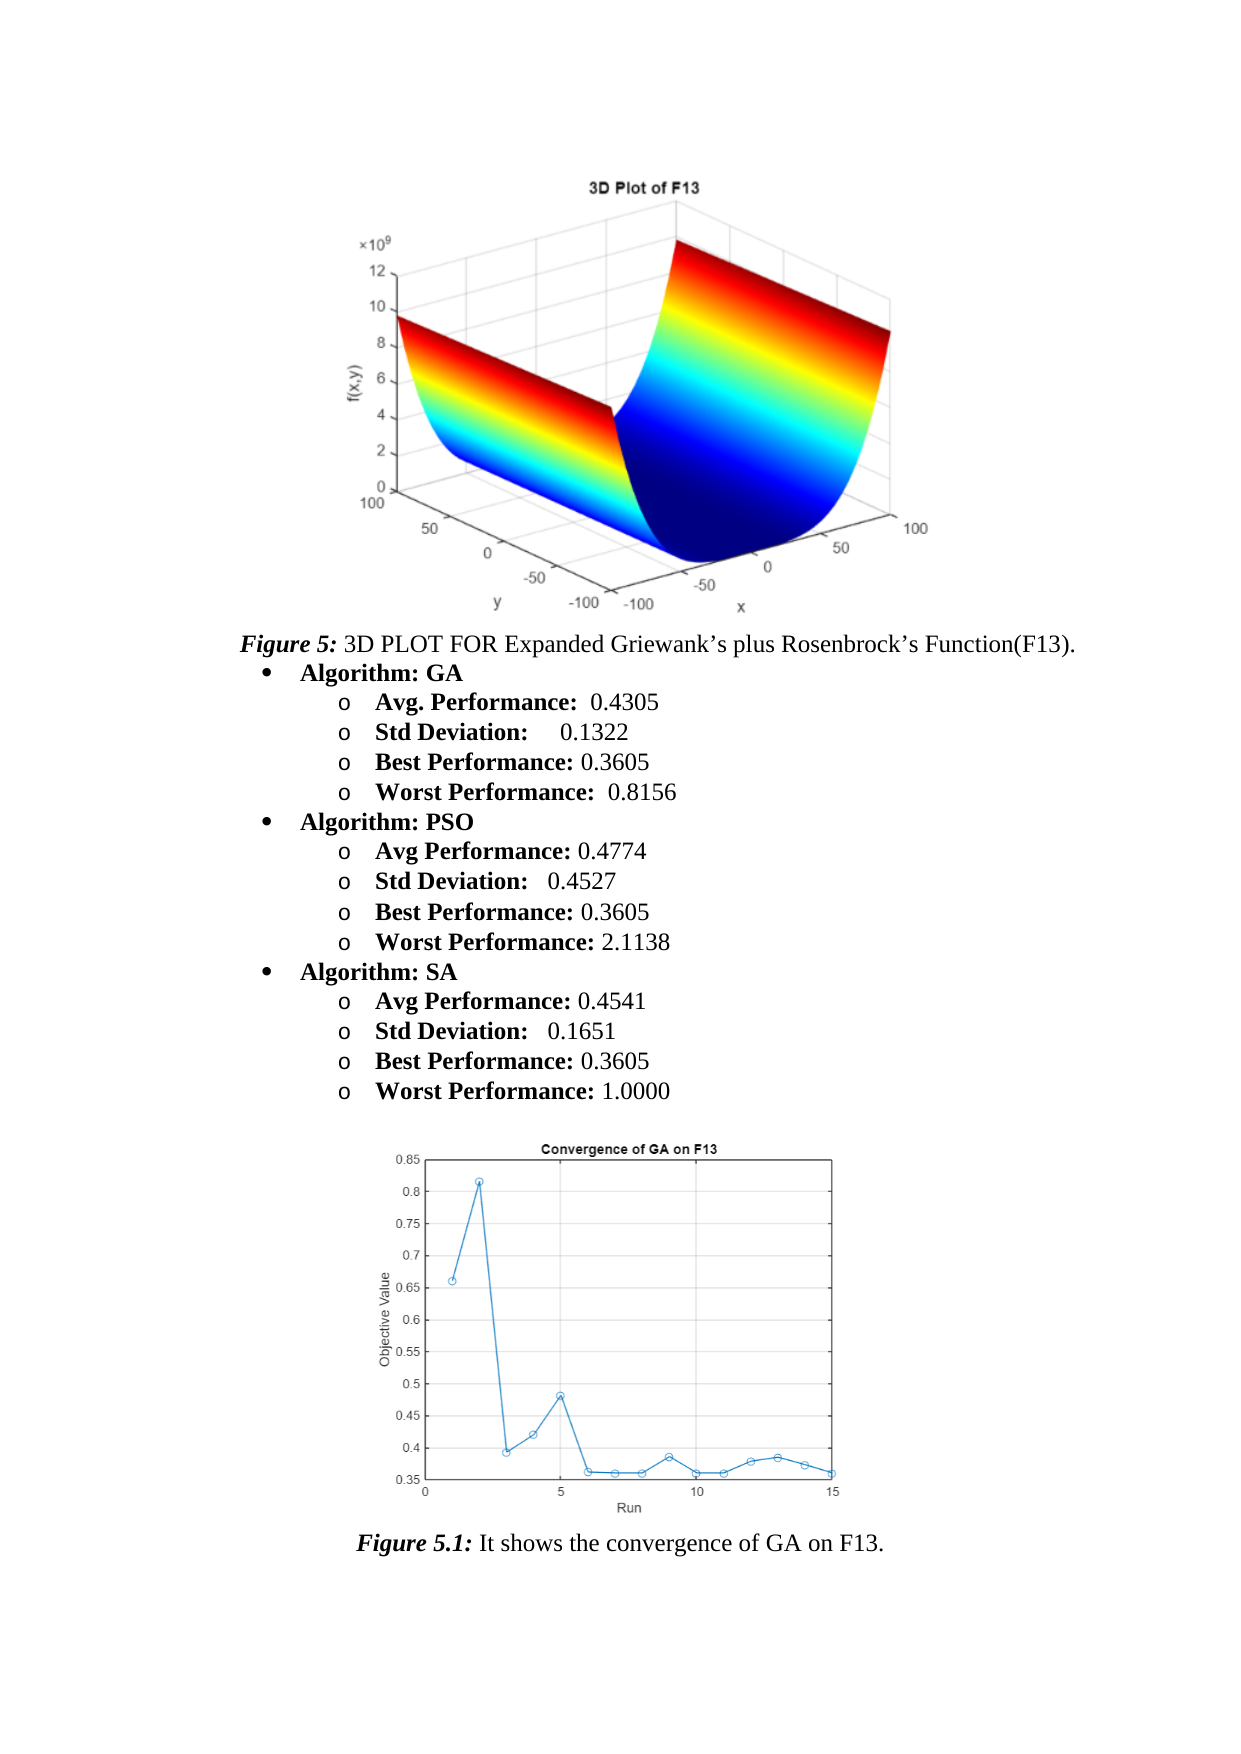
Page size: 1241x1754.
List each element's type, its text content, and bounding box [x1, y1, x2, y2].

list Best Performance: 0.3605 [337, 897, 1090, 927]
list Worst Performance: 1.0000 [337, 1076, 1090, 1107]
list Std Deviation: 0.1651 [337, 1016, 1090, 1046]
list Avg Performance: 0.4774 [337, 836, 1090, 866]
list Std Deviation: 0.4527 [337, 866, 1090, 897]
list Avg. Performance: 0.4305 [337, 687, 1090, 717]
list Avg Performance: 0.4541 [337, 986, 1090, 1016]
list Algorithm: GA [262, 658, 1090, 687]
list Best Performance: 0.3605 [337, 1046, 1090, 1076]
list Worst Performance: 0.8156 [337, 777, 1090, 807]
list Algorithm: PSO [262, 807, 1090, 836]
list Best Performance: 0.3605 [337, 747, 1090, 777]
list Algorithm: SA [262, 957, 1090, 986]
list Std Deviation: 0.1322 [337, 717, 1090, 747]
text Figure 5.1: It shows the convergence of GA on F13. [150, 1528, 1090, 1557]
list Figure 5: 3D PLOT FOR Expanded Griewank’s plus Rosenbrock’s Function(F13). [225, 629, 1090, 658]
list Worst Performance: 2.1138 [337, 927, 1090, 957]
